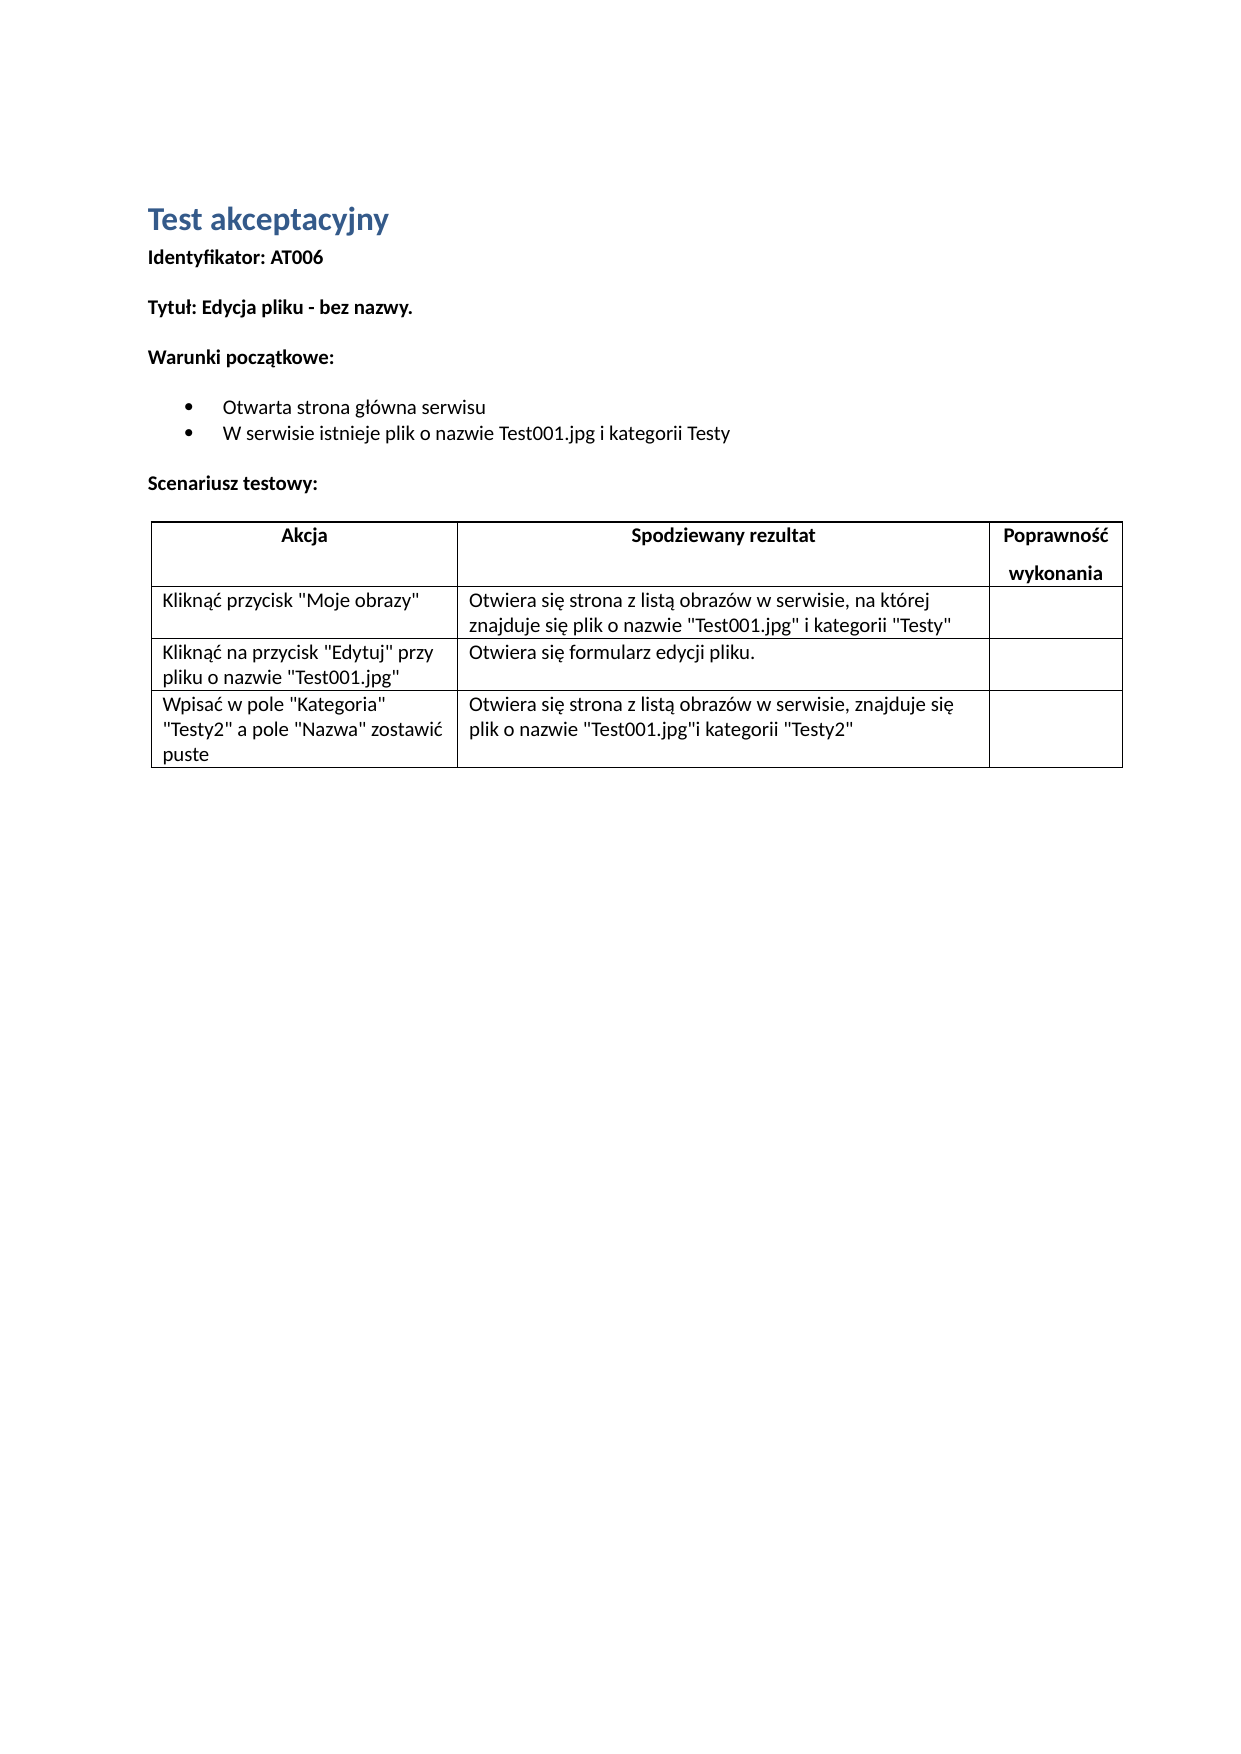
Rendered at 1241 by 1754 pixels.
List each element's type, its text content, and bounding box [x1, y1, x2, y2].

text Scenariusz testowy: [148, 471, 1093, 496]
table_cell [990, 587, 1122, 638]
table_cell Kliknąć przycisk "Moje obrazy" [152, 587, 457, 638]
table_header Akcja [152, 523, 457, 586]
table_header Poprawność wykonania [990, 523, 1122, 586]
table_cell [990, 639, 1122, 690]
table_cell Kliknąć na przycisk "Edytuj" przy pliku o nazwie "Test001.jpg" [152, 639, 457, 690]
subtitle Test akceptacyjny [148, 198, 1093, 238]
list Otwarta strona główna serwisu [185, 394, 1093, 420]
text Identyfikator: AT006 [148, 244, 1093, 270]
text Tytuł: Edycja pliku - bez nazwy. [148, 294, 1093, 320]
table_cell Otwiera się strona z listą obrazów w serwisie, na której znajduje się plik o nazwie "Test001.jpg" i kategorii "Testy" [458, 587, 989, 638]
table_cell [990, 691, 1122, 767]
table_header Spodziewany rezultat [458, 523, 989, 586]
table_cell Wpisać w pole "Kategoria" "Testy2" a pole "Nazwa" zostawić puste [152, 691, 457, 767]
list W serwisie istnieje plik o nazwie Test001.jpg i kategorii Testy [185, 420, 1093, 445]
text Warunki początkowe: [148, 344, 1093, 370]
table_cell Otwiera się formularz edycji pliku. [458, 639, 989, 690]
table_cell Otwiera się strona z listą obrazów w serwisie, znajduje się plik o nazwie "Test001.jpg"i kategorii "Testy2" [458, 691, 989, 767]
